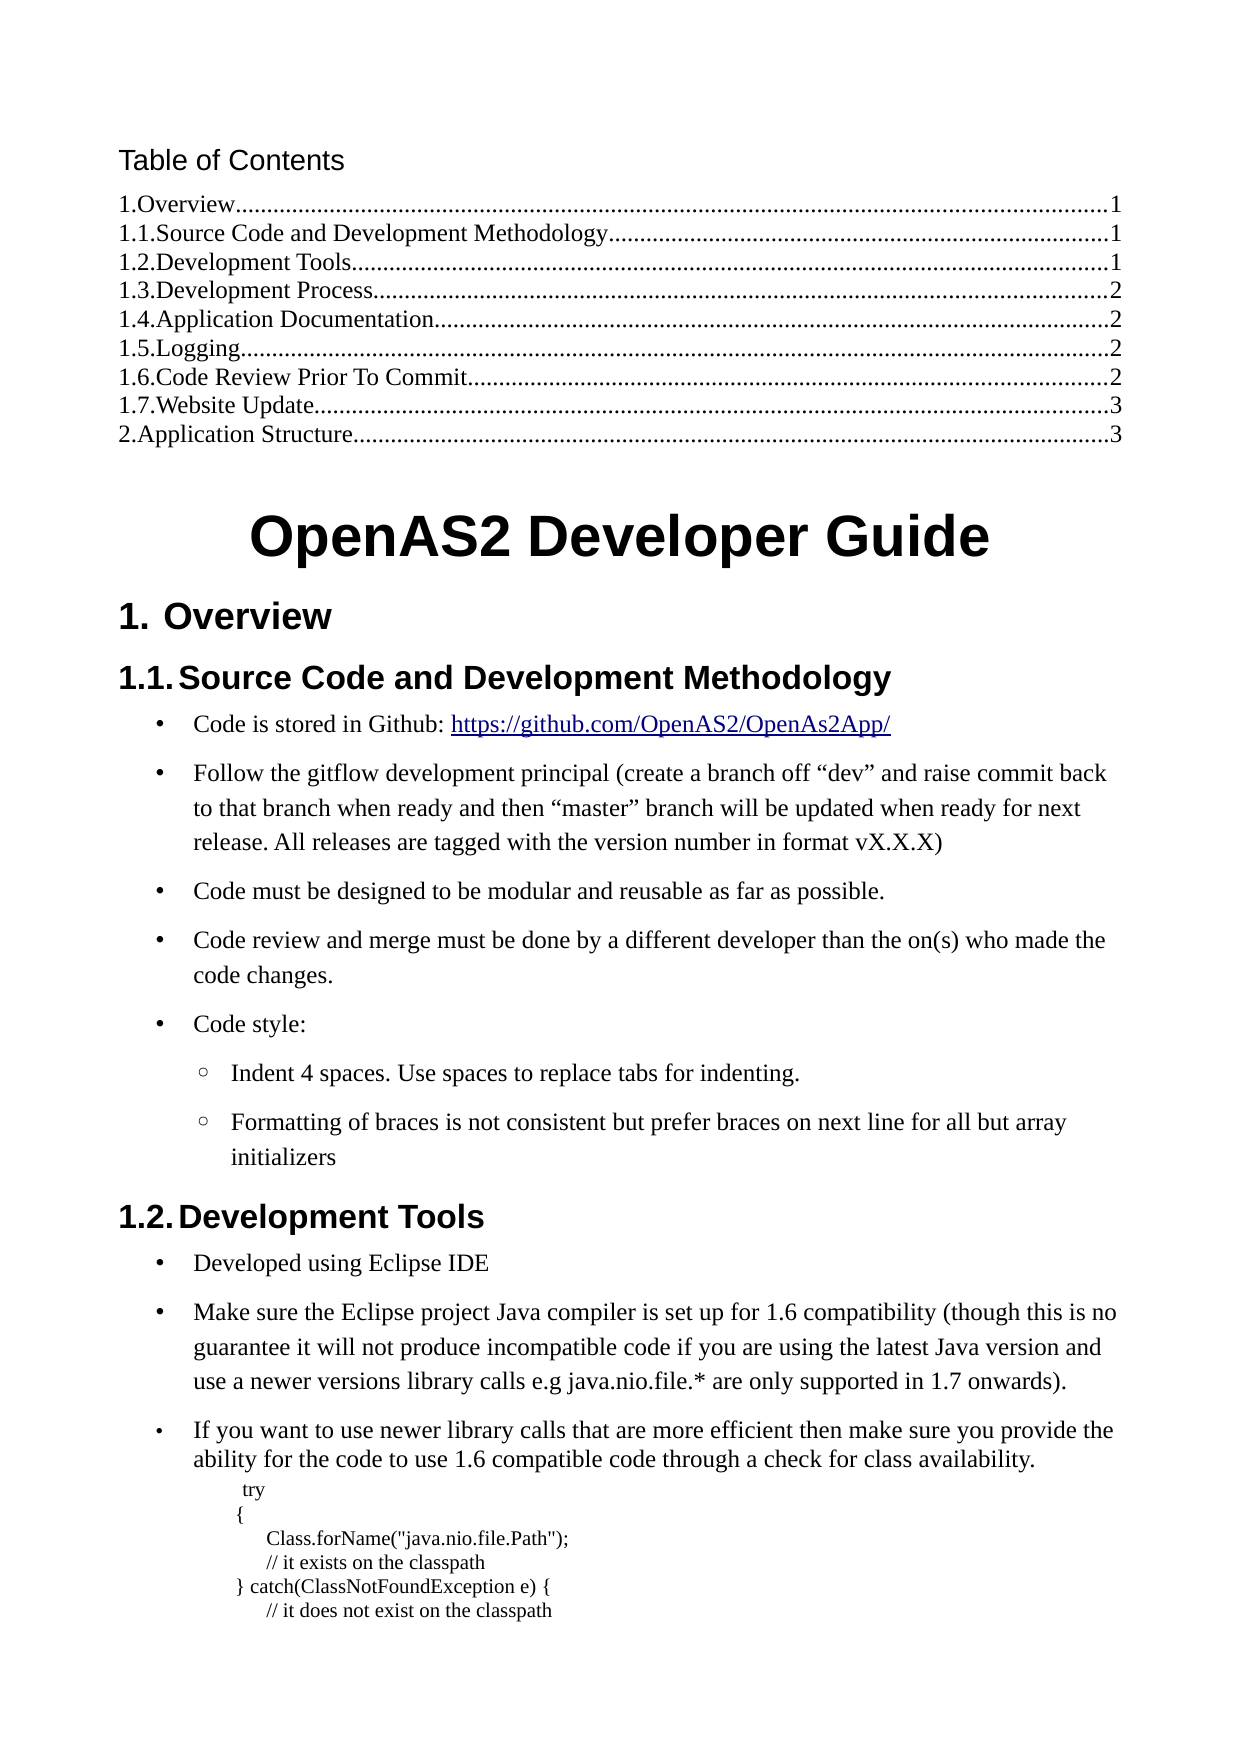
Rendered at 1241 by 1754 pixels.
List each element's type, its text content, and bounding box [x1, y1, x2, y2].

text 1.3.Development Process 2 [118, 275, 1122, 304]
text 1.1.Source Code and Development Methodology 1 [118, 218, 1122, 247]
text } catch(ClassNotFoundException e) { [193, 1574, 1122, 1598]
list Code must be designed to be modular and reusable as far as possible. [156, 876, 1122, 905]
title OpenAS2 Developer Guide [118, 502, 1122, 569]
subtitle Overview [118, 594, 1122, 637]
text 1.2.Development Tools 1 [118, 247, 1122, 275]
text { [193, 1501, 1122, 1526]
list Code style: [156, 1009, 1122, 1038]
list Code review and merge must be done by a different developer than the on(s) who made the code changes. [156, 926, 1122, 989]
list Formatting of braces is not consistent but prefer braces on next line for all but array initializers [193, 1107, 1122, 1170]
text 1.6.Code Review Prior To Commit 2 [118, 362, 1122, 390]
subtitle Table of Contents [118, 143, 1122, 177]
list Developed using Eclipse IDE [156, 1248, 1122, 1277]
list Make sure the Eclipse project Java compiler is set up for 1.6 compatibility (though this is no guarantee it will not produce incompatible code if you are using the latest Java version and use a newer versions library calls e.g java.nio.file.* are only supported in 1.7 onwards). [156, 1297, 1122, 1395]
list Code is stored in Github: https://github.com/OpenAS2/OpenAs2App/ [156, 709, 1122, 738]
list If you want to use newer library calls that are more efficient then make sure you provide the ability for the code to use 1.6 compatible code through a check for class availability. try [156, 1415, 1122, 1501]
text // it exists on the classpath [193, 1549, 1122, 1574]
text // it does not exist on the classpath [193, 1598, 1122, 1622]
subtitle Development Tools [118, 1197, 1122, 1236]
text 1.4.Application Documentation 2 [118, 304, 1122, 333]
subtitle Source Code and Development Methodology [118, 658, 1122, 697]
text 1.5.Logging 2 [118, 333, 1122, 362]
text 1.Overview 1 [118, 189, 1122, 218]
text 2.Application Structure 3 [118, 419, 1122, 448]
text 1.7.Website Update 3 [118, 390, 1122, 419]
text Class.forName("java.nio.file.Path"); [193, 1526, 1122, 1549]
list Indent 4 spaces. Use spaces to replace tabs for indenting. [193, 1058, 1122, 1087]
list Follow the gitflow development principal (create a branch off “dev” and raise commit back to that branch when ready and then “master” branch will be updated when ready for next release. All releases are tagged with the version number in format vX.X.X) [156, 758, 1122, 856]
